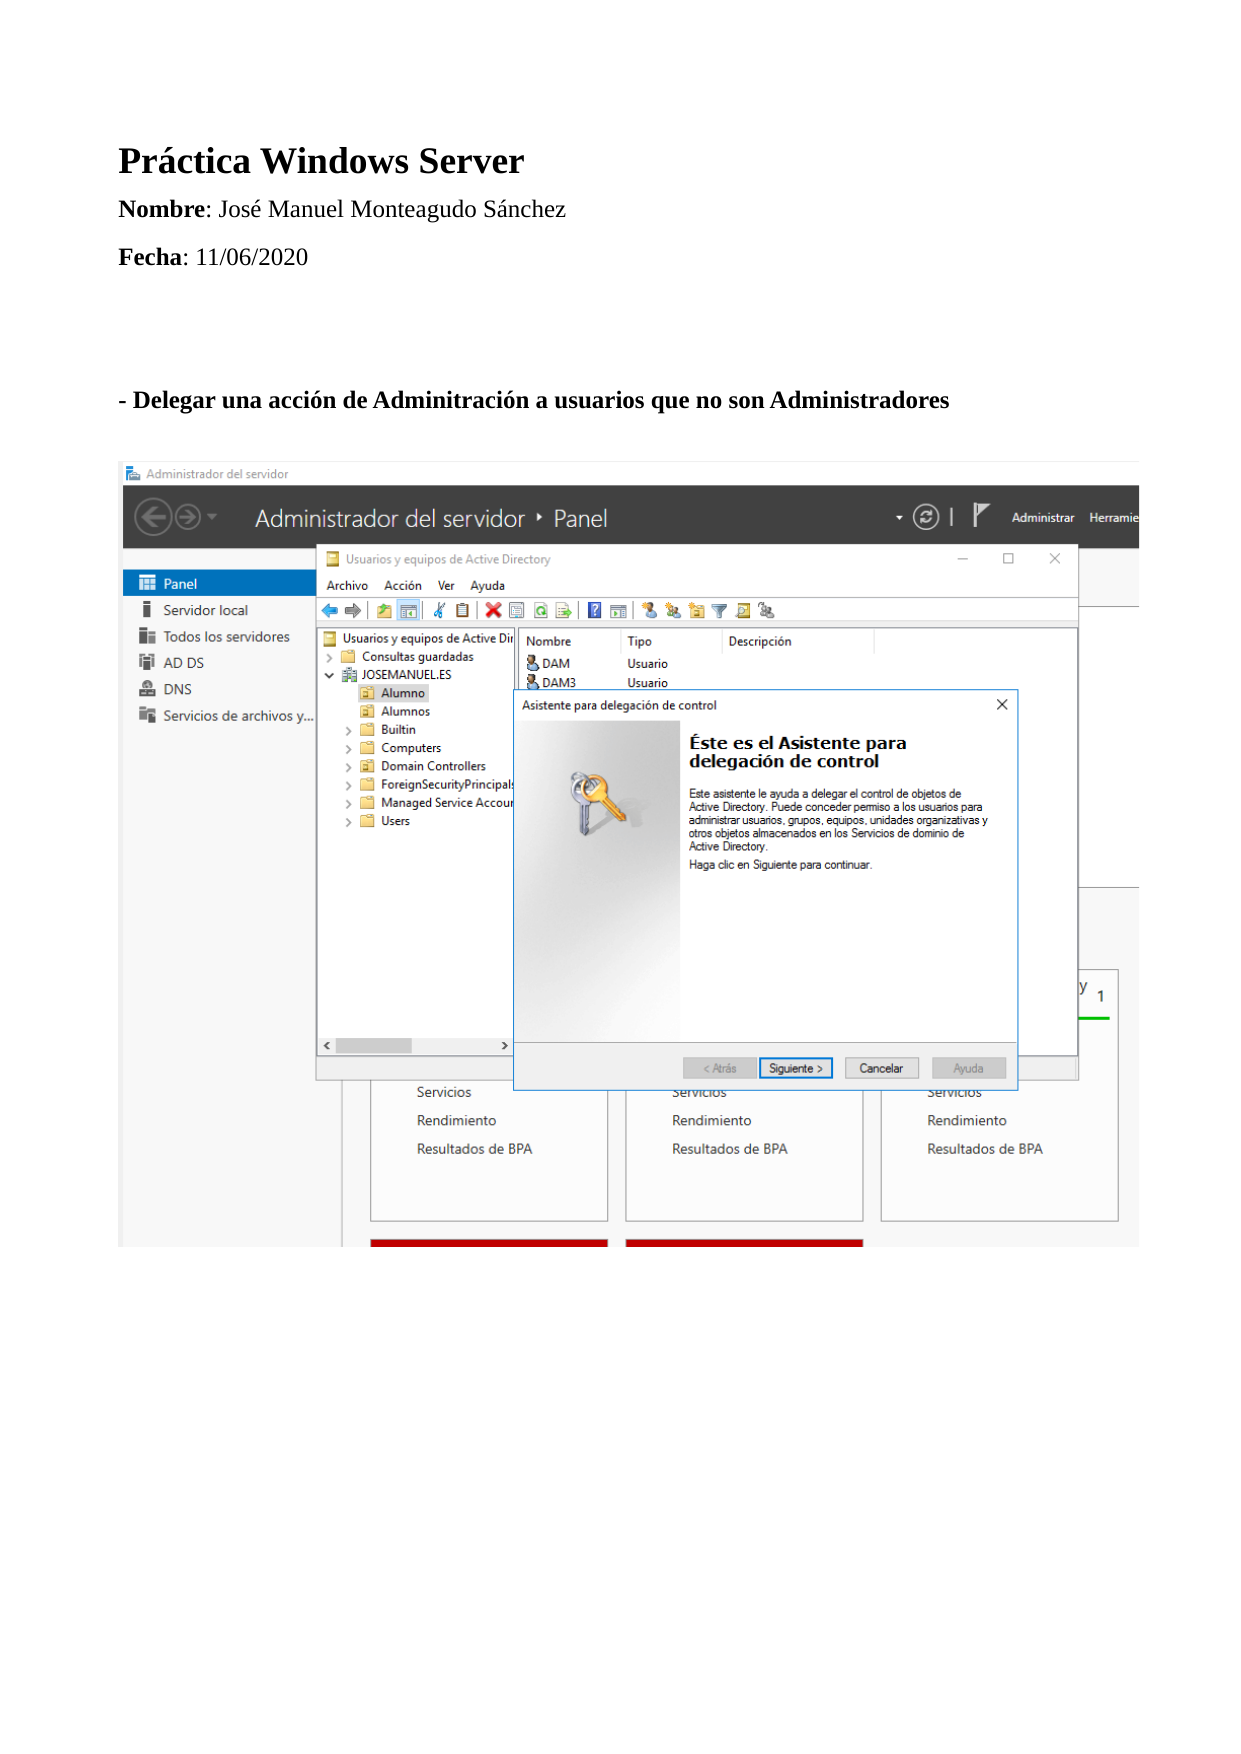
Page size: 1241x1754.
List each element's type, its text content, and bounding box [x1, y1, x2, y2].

text Nombre: José Manuel Monteagudo Sánchez [118, 194, 1122, 223]
subtitle Práctica Windows Server [118, 139, 1122, 182]
text Fecha: 11/06/2020 [118, 242, 1122, 271]
text - Delegar una acción de Adminitración a usuarios que no son Administradores [118, 385, 1122, 414]
picture [118, 461, 1140, 1247]
